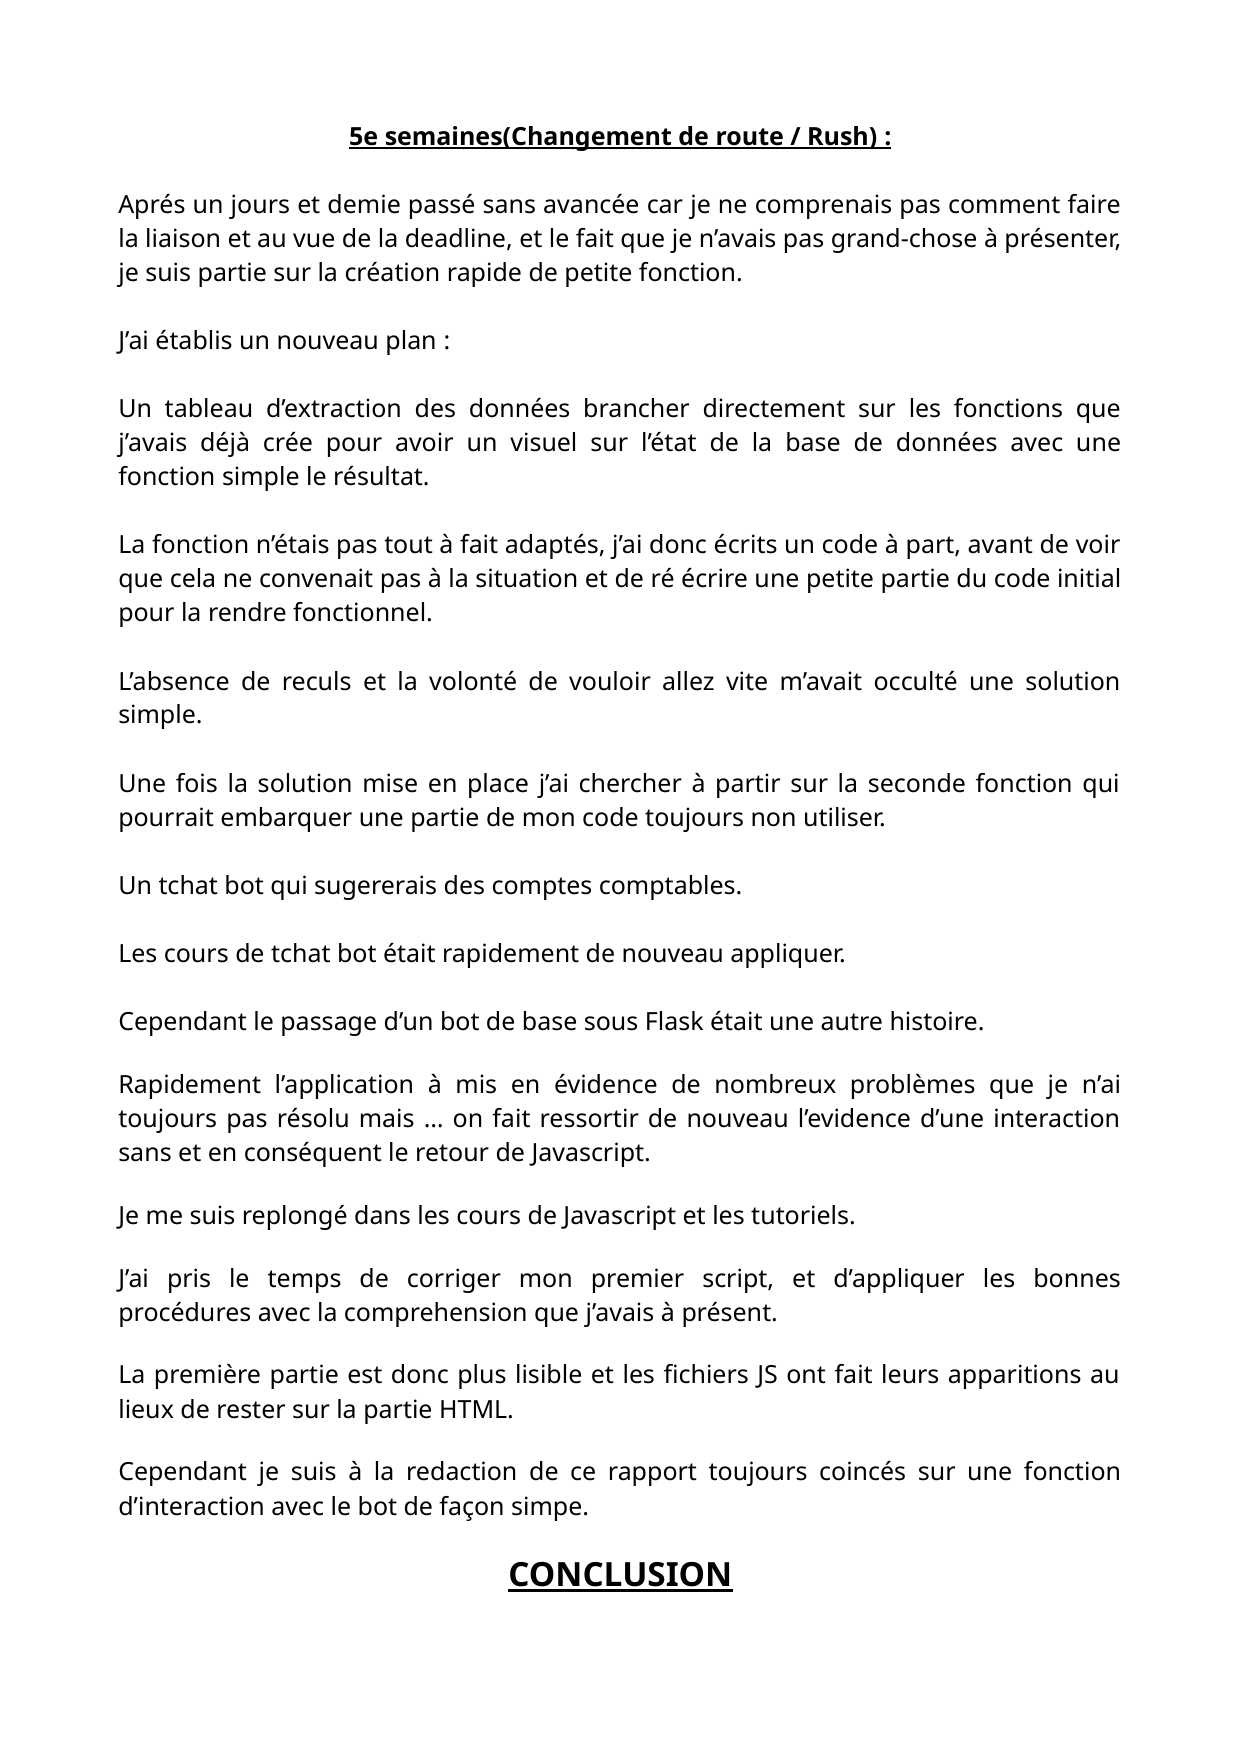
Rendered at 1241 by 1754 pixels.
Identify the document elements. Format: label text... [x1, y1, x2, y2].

text L’absence de reculs et la volonté de vouloir allez vite m’avait occulté une solution simple. [118, 663, 1122, 731]
text La fonction n’étais pas tout à fait adaptés, j’ai donc écrits un code à part, avant de voir que cela ne convenait pas à la situation et de ré écrire une petite partie du code initial pour la rendre fonctionnel. [118, 527, 1122, 629]
text Une fois la solution mise en place j’ai chercher à partir sur la seconde fonction qui pourrait embarquer une partie de mon code toujours non utiliser. [118, 765, 1122, 833]
text J’ai pris le temps de corriger mon premier script, et d’appliquer les bonnes procédures avec la comprehension que j’avais à présent. [118, 1260, 1122, 1328]
text CONCLUSION [118, 1551, 1122, 1596]
text Cependant le passage d’un bot de base sous Flask était une autre histoire. [118, 1004, 1122, 1038]
text 5e semaines(Changement de route / Rush) : [118, 118, 1122, 152]
text Un tchat bot qui sugererais des comptes comptables. [118, 867, 1122, 902]
text Aprés un jours et demie passé sans avancée car je ne comprenais pas comment faire la liaison et au vue de la deadline, et le fait que je n’avais pas grand-chose à présenter, je suis partie sur la création rapide de petite fonction. [118, 186, 1122, 288]
text Les cours de tchat bot était rapidement de nouveau appliquer. [118, 936, 1122, 970]
text La première partie est donc plus lisible et les fichiers JS ont fait leurs apparitions au lieux de rester sur la partie HTML. [118, 1357, 1122, 1425]
text J’ai établis un nouveau plan : [118, 322, 1122, 357]
text Un tableau d’extraction des données brancher directement sur les fonctions que j’avais déjà crée pour avoir un visuel sur l’état de la base de données avec une fonction simple le résultat. [118, 391, 1122, 493]
text Je me suis replongé dans les cours de Javascript et les tutoriels. [118, 1197, 1122, 1232]
text Cependant je suis à la redaction de ce rapport toujours coincés sur une fonction d’interaction avec le bot de façon simpe. [118, 1454, 1122, 1522]
text Rapidement l’application à mis en évidence de nombreux problèmes que je n’ai toujours pas résolu mais … on fait ressortir de nouveau l’evidence d’une interaction sans et en conséquent le retour de Javascript. [118, 1067, 1122, 1169]
